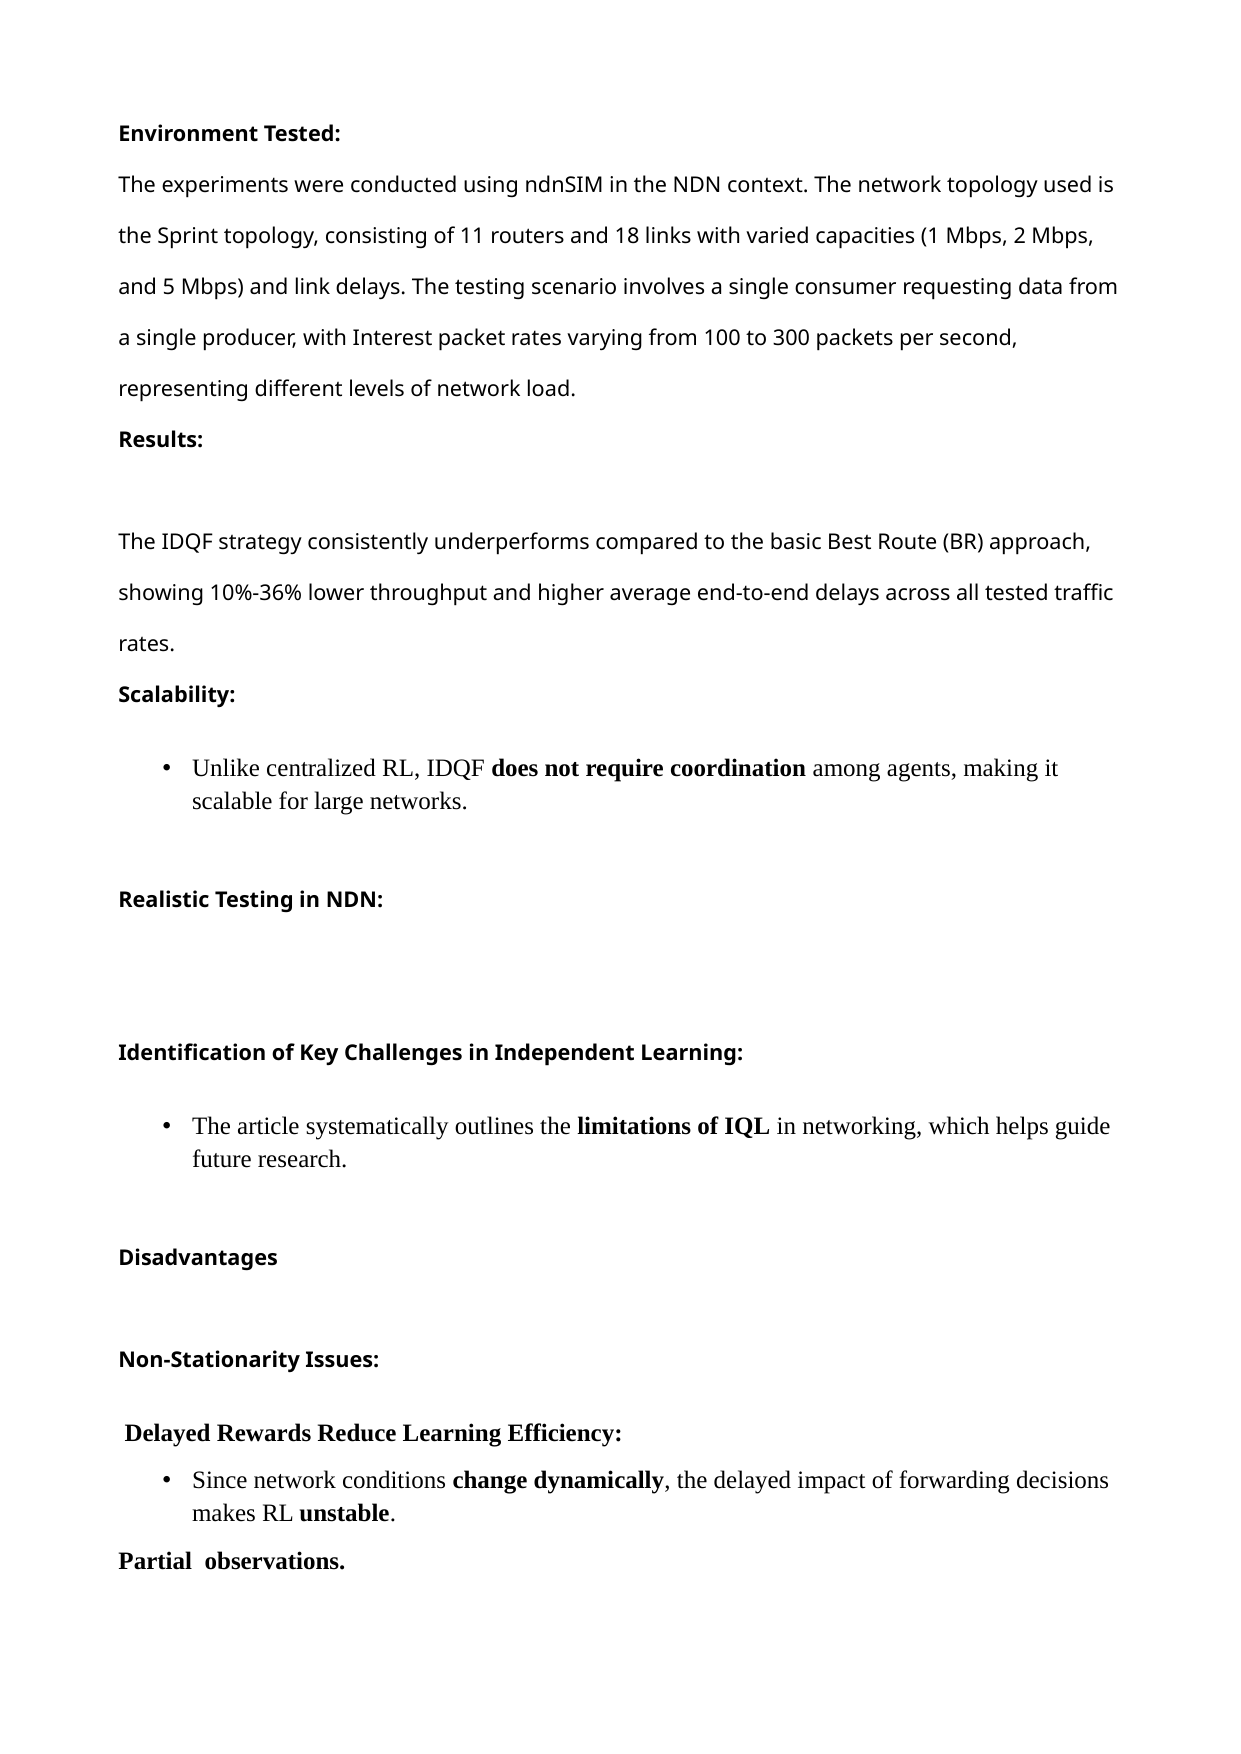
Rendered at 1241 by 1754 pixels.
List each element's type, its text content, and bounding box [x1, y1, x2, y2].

text Environment Tested: The experiments were conducted using ndnSIM in the NDN context. The network topology used is the Sprint topology, consisting of 11 routers and 18 links with varied capacities (1 Mbps, 2 Mbps, and 5 Mbps) and link delays. The testing scenario involves a single consumer requesting data from a single producer, with Interest packet rates varying from 100 to 300 packets per second, representing different levels of network load. [118, 118, 1122, 424]
text Non-Stationarity Issues: [118, 1344, 1122, 1396]
text The IDQF strategy consistently underperforms compared to the basic Best Route (BR) approach, showing 10%-36% lower throughput and higher average end-to-end delays across all tested traffic rates. [118, 526, 1122, 679]
text Partial observations. [118, 1546, 1122, 1575]
list Since network conditions change dynamically, the delayed impact of forwarding decisions makes RL unstable. [162, 1465, 1122, 1527]
text Realistic Testing in NDN: [118, 884, 1122, 936]
list Unlike centralized RL, IDQF does not require coordination among agents, making it scalable for large networks. [162, 753, 1122, 814]
text Identification of Key Challenges in Independent Learning: [118, 1038, 1122, 1089]
text Delayed Rewards Reduce Learning Efficiency: [118, 1418, 1122, 1447]
text Results: [118, 424, 1122, 475]
list The article systematically outlines the limitations of IQL in networking, which helps guide future research. [162, 1111, 1122, 1173]
text Disadvantages [118, 1242, 1122, 1293]
text Scalability: [118, 679, 1122, 731]
